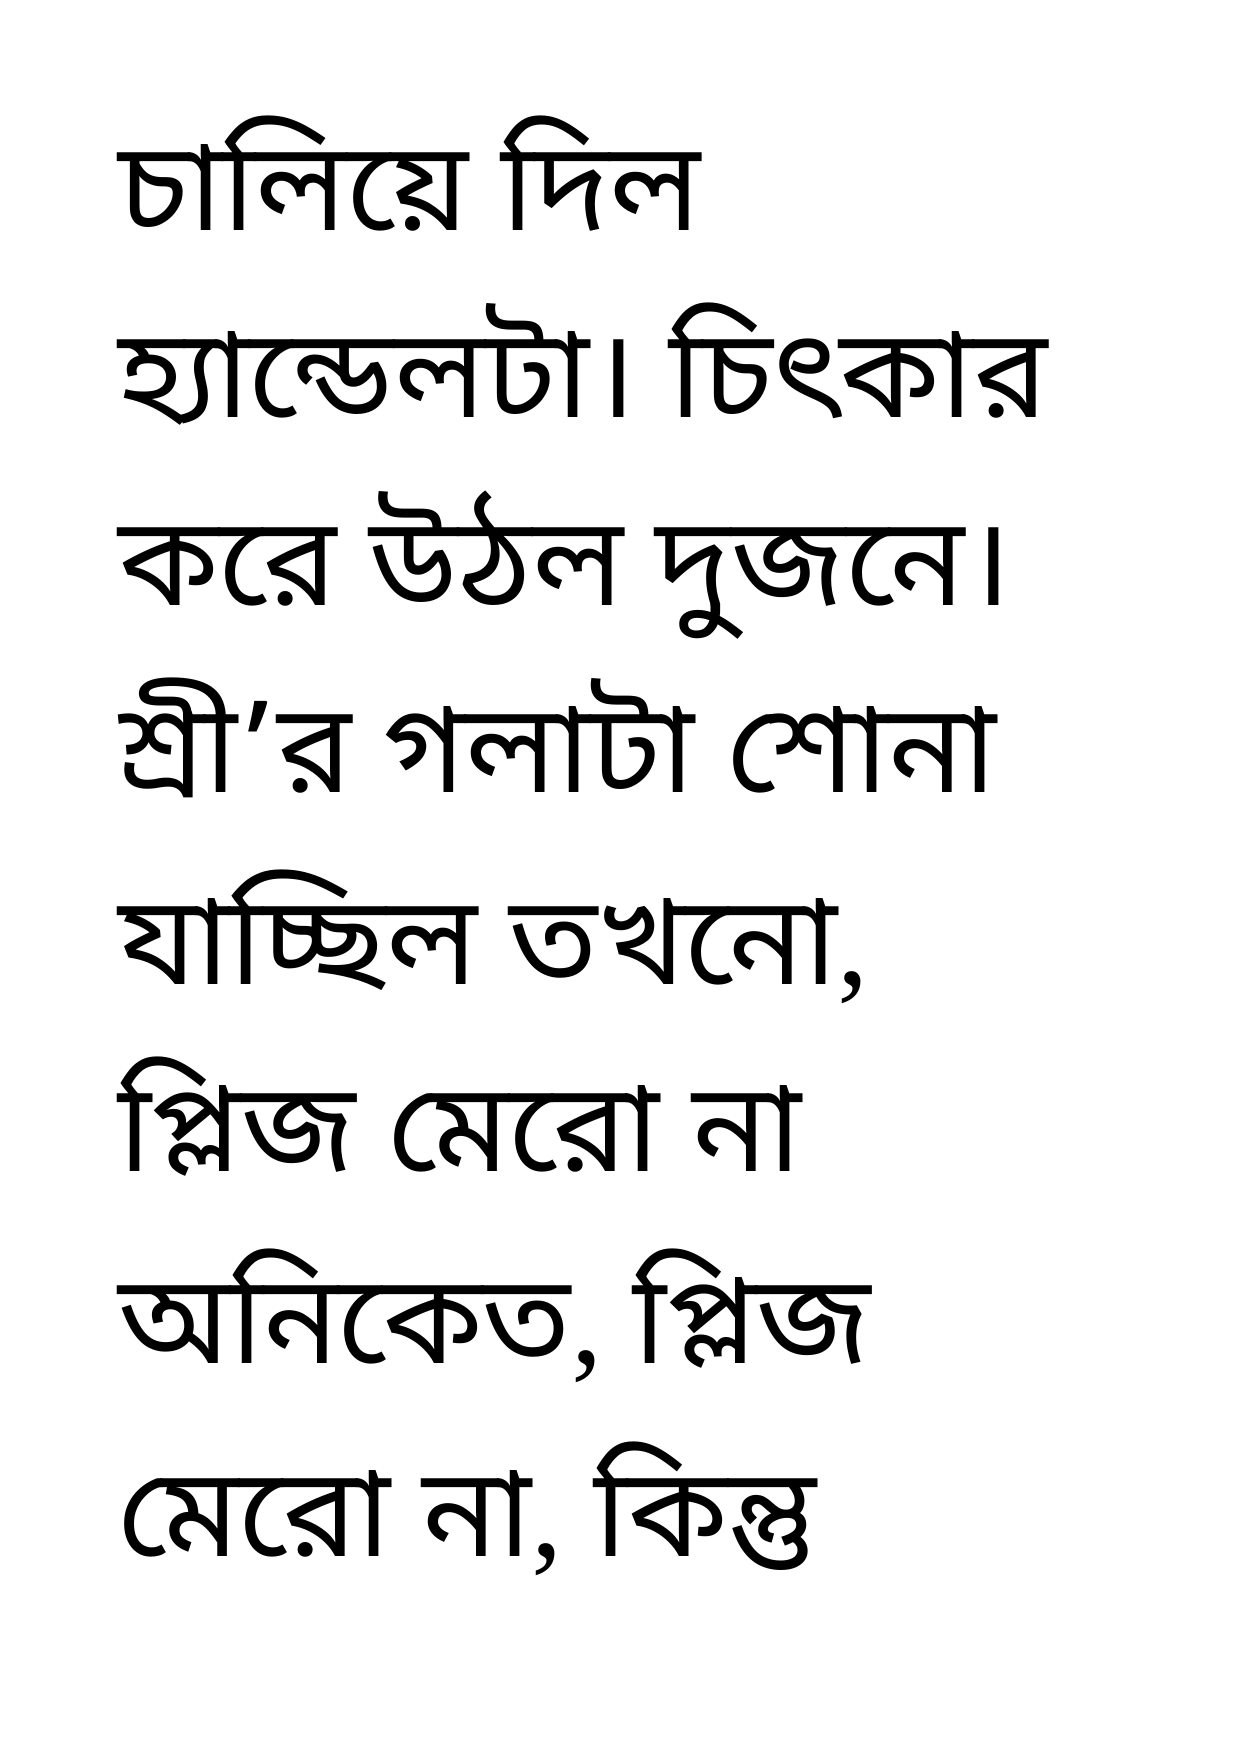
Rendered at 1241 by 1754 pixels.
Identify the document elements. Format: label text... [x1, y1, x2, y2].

text চালিয়ে দিল হ্যান্ডেলটা। চিৎকার করে উঠল দুজনে। শ্রী’র গলাটা শোনা যাচ্ছিল তখনো, প্লিজ মেরো না অনিকেত, প্লিজ মেরো না, কিন্তু [118, 118, 1122, 1607]
